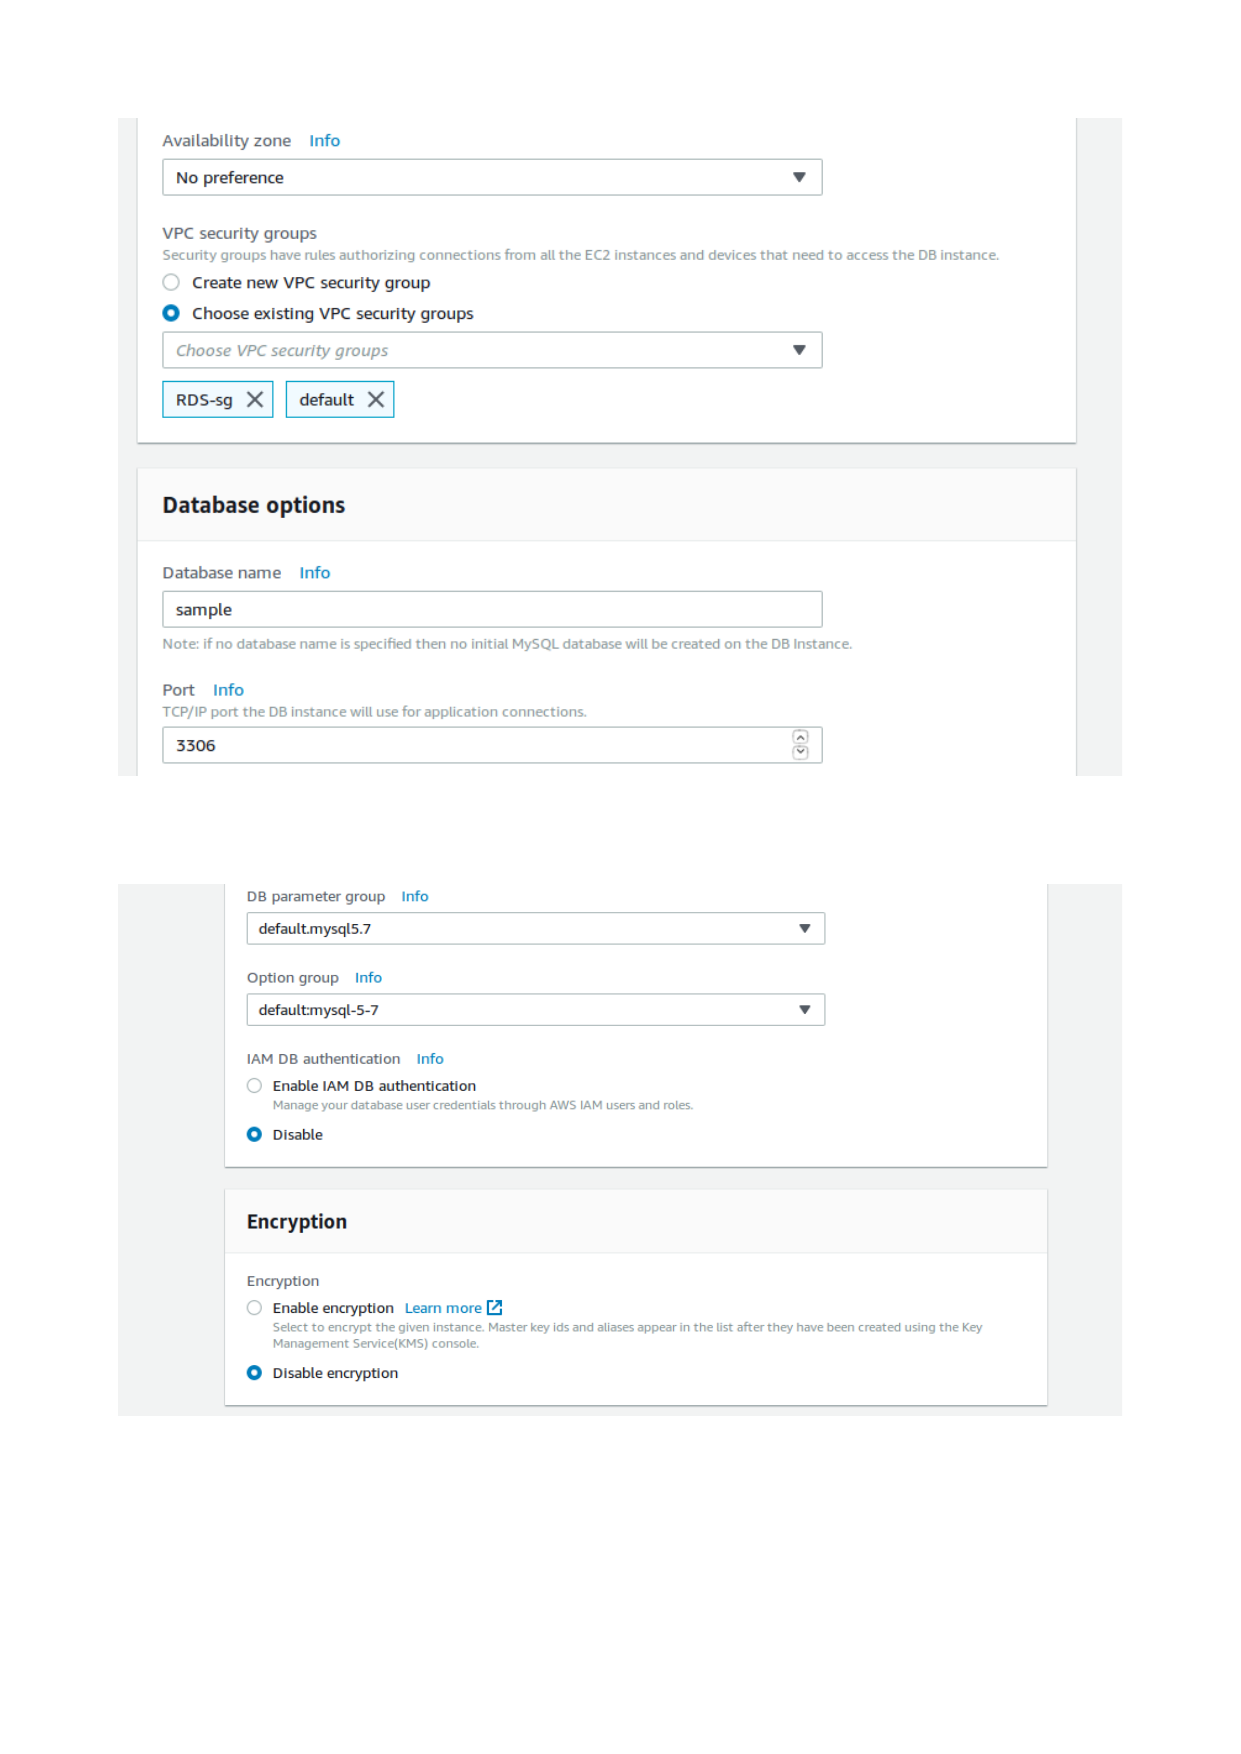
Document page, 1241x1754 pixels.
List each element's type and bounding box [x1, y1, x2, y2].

picture [118, 118, 1123, 776]
picture [118, 884, 1123, 1416]
